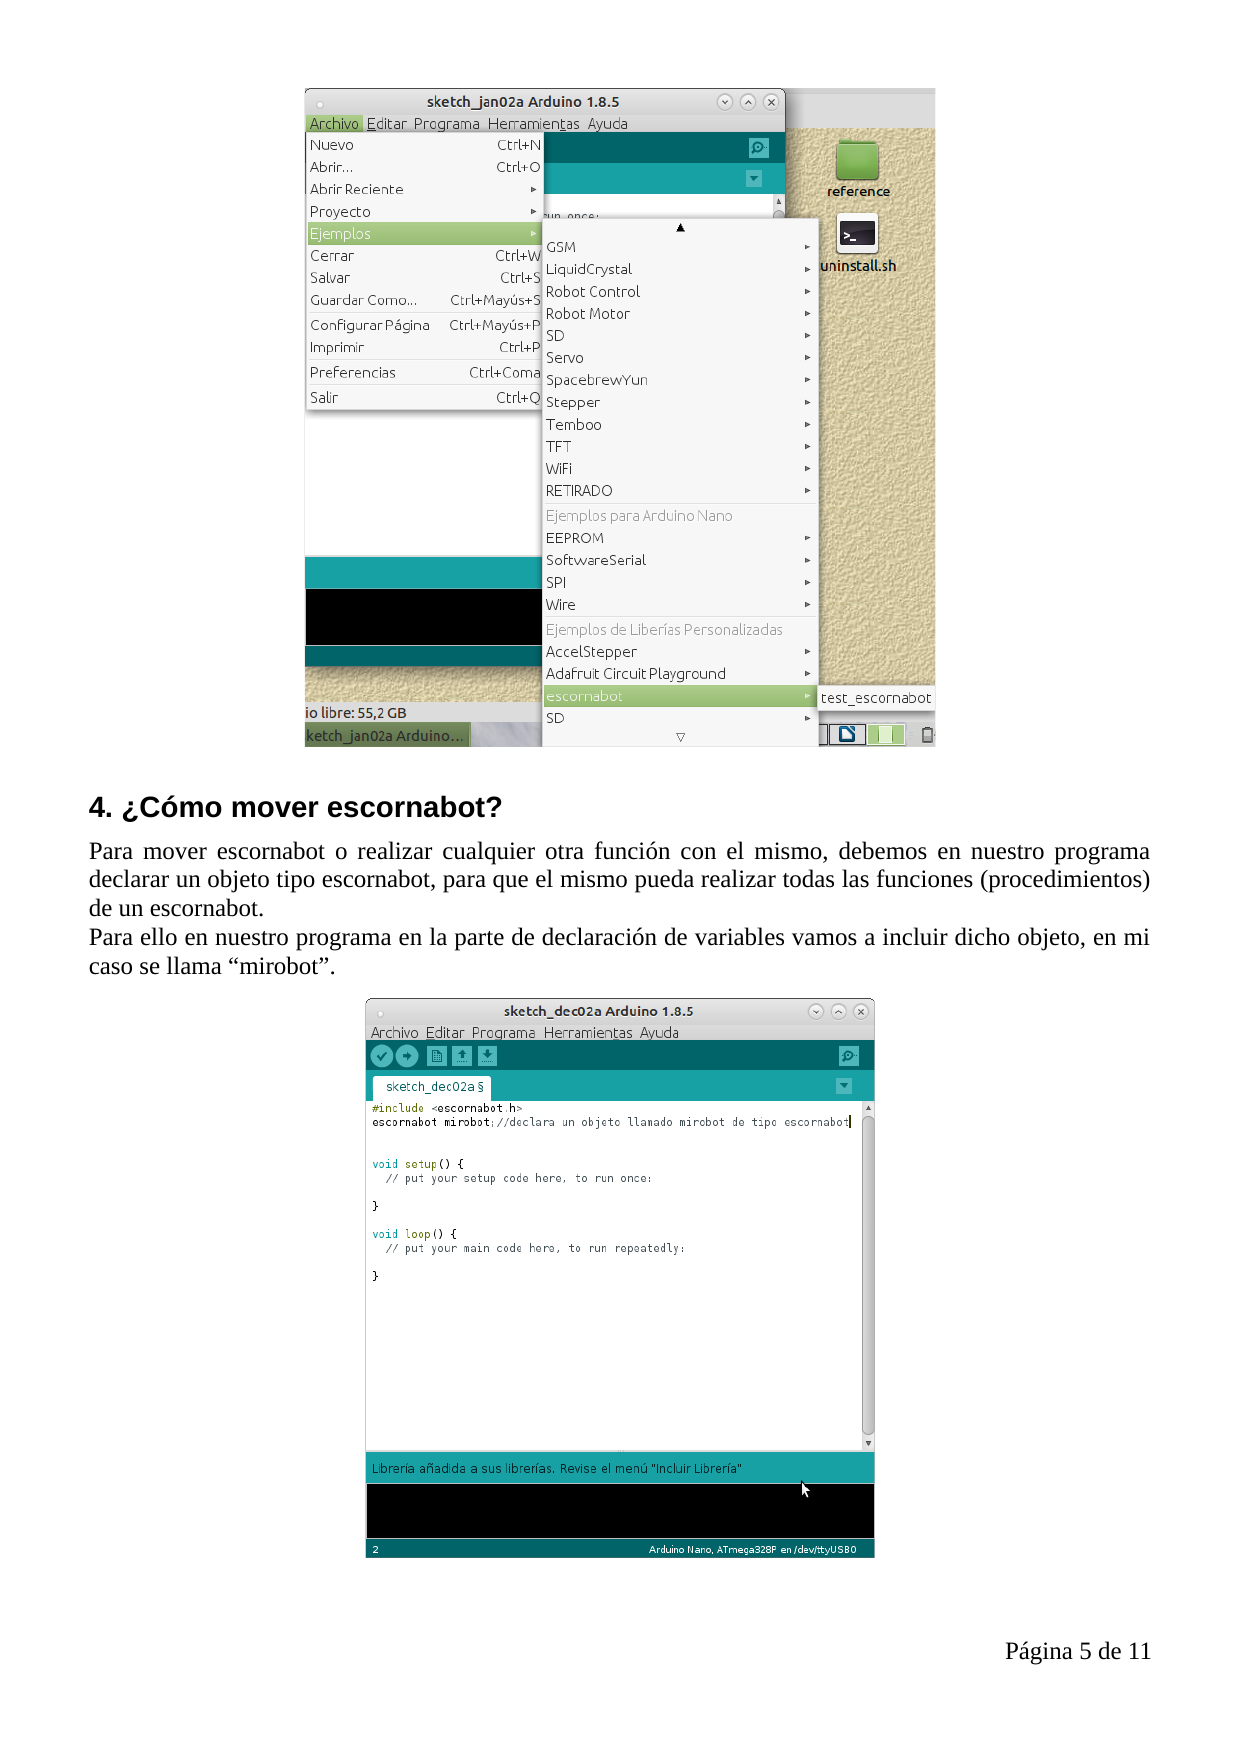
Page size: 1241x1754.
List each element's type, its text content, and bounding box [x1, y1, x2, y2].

picture [365, 998, 875, 1558]
text Para ello en nuestro programa en la parte de declaración de variables vamos a incluir dicho objeto, en mi caso se llama “mirobot”. [88, 922, 1152, 979]
subtitle 4. ¿Cómo mover escornabot? [88, 789, 1152, 823]
text Para mover escornabot o realizar cualquier otra función con el mismo, debemos en nuestro programa declarar un objeto tipo escornabot, para que el mismo pueda realizar todas las funciones (procedimientos) de un escornabot. [88, 836, 1152, 922]
picture [304, 88, 936, 747]
